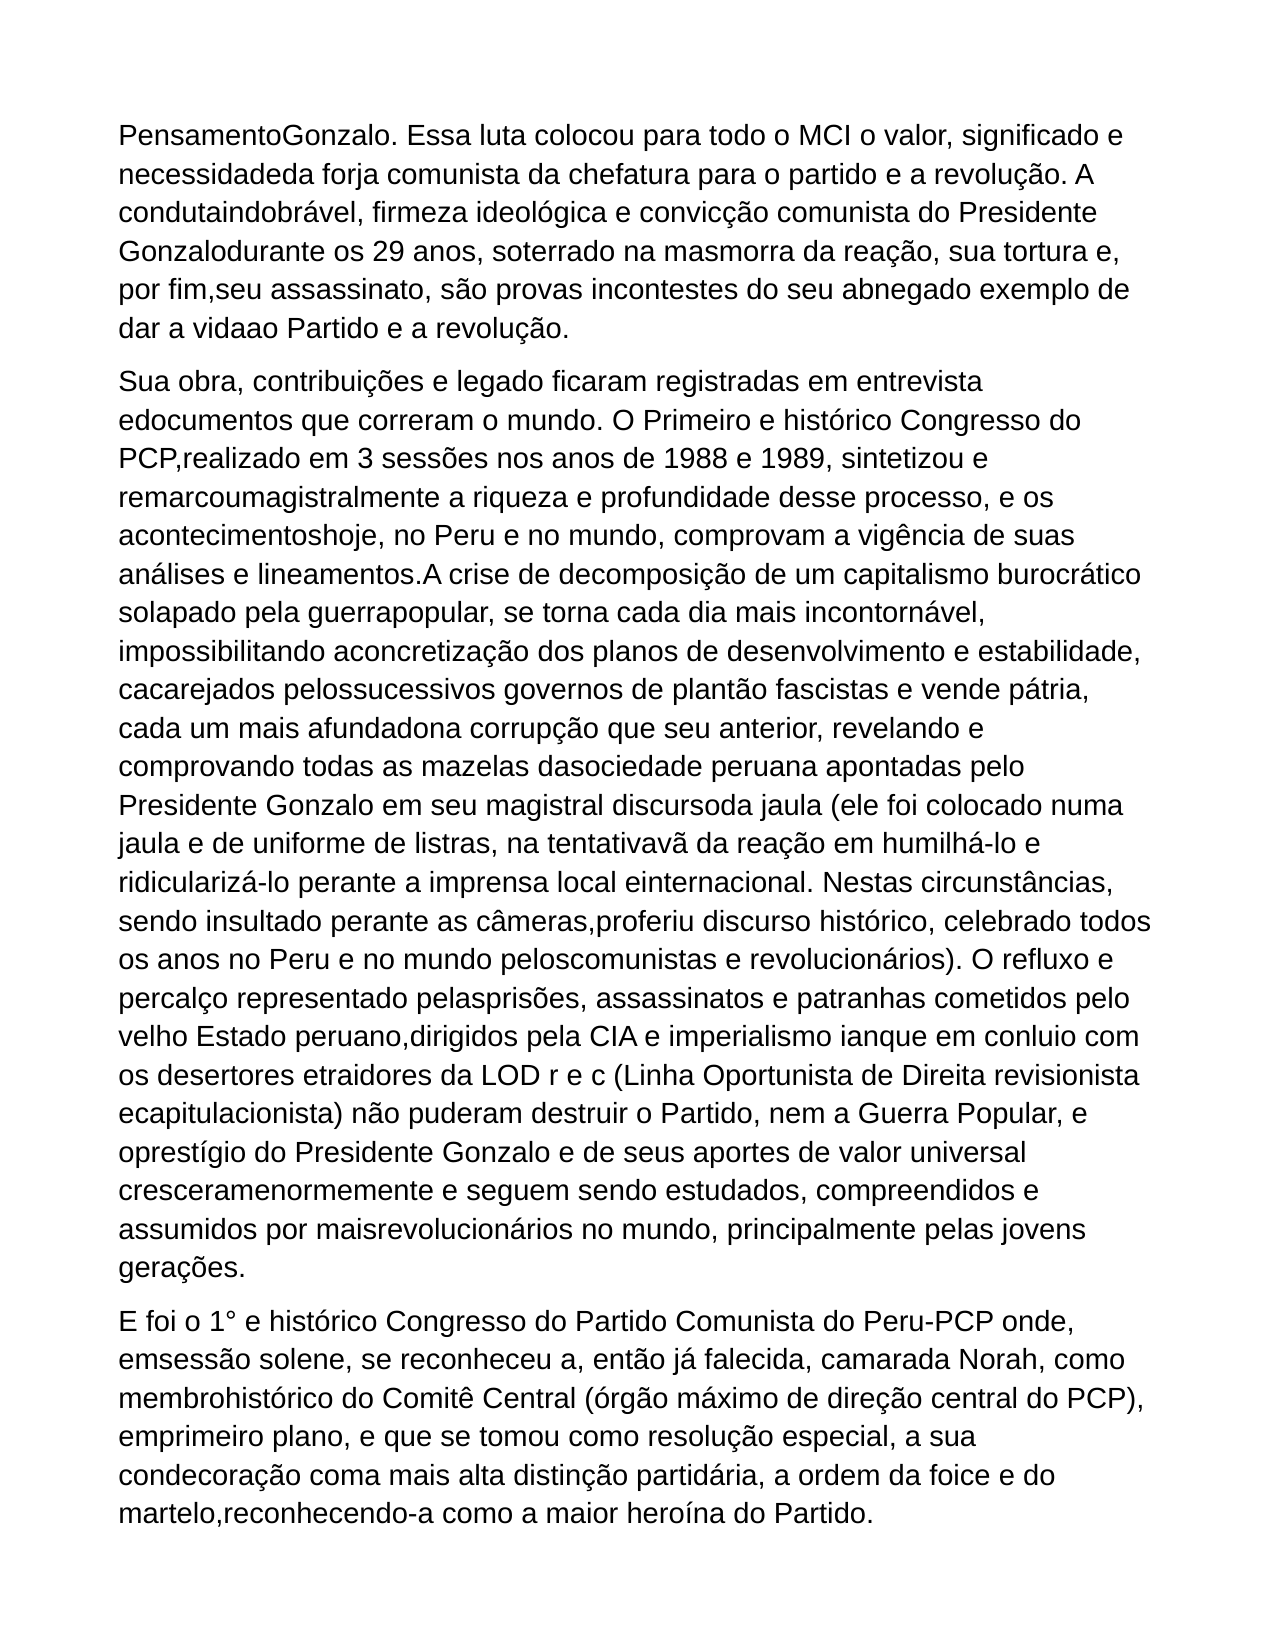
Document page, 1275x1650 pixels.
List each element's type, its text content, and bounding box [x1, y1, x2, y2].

text PensamentoGonzalo. Essa luta colocou para todo o MCI o valor, significado e necessidadeda forja comunista da chefatura para o partido e a revolução. A condutaindobrável, firmeza ideológica e convicção comunista do Presidente Gonzalodurante os 29 anos, soterrado na masmorra da reação, sua tortura e, por fim,seu assassinato, são provas incontestes do seu abnegado exemplo de dar a vidaao Partido e a revolução. [118, 118, 1157, 344]
text Sua obra, contribuições e legado ficaram registradas em entrevista edocumentos que correram o mundo. O Primeiro e histórico Congresso do PCP,realizado em 3 sessões nos anos de 1988 e 1989, sintetizou e remarcoumagistralmente a riqueza e profundidade desse processo, e os acontecimentoshoje, no Peru e no mundo, comprovam a vigência de suas análises e lineamentos.A crise de decomposição de um capitalismo burocrático solapado pela guerrapopular, se torna cada dia mais incontornável, impossibilitando aconcretização dos planos de desenvolvimento e estabilidade, cacarejados pelossucessivos governos de plantão fascistas e vende pátria, cada um mais afundadona corrupção que seu anterior, revelando e comprovando todas as mazelas dasociedade peruana apontadas pelo Presidente Gonzalo em seu magistral discursoda jaula (ele foi colocado numa jaula e de uniforme de listras, na tentativavã da reação em humilhá-lo e ridicularizá-lo perante a imprensa local einternacional. Nestas circunstâncias, sendo insultado perante as câmeras,proferiu discurso histórico, celebrado todos os anos no Peru e no mundo peloscomunistas e revolucionários). O refluxo e percalço representado pelasprisões, assassinatos e patranhas cometidos pelo velho Estado peruano,dirigidos pela CIA e imperialismo ianque em conluio com os desertores etraidores da LOD r e c (Linha Oportunista de Direita revisionista ecapitulacionista) não puderam destruir o Partido, nem a Guerra Popular, e oprestígio do Presidente Gonzalo e de seus aportes de valor universal cresceramenormemente e seguem sendo estudados, compreendidos e assumidos por maisrevolucionários no mundo, principalmente pelas jovens gerações. [118, 364, 1157, 1284]
text E foi o 1° e histórico Congresso do Partido Comunista do Peru-PCP onde, emsessão solene, se reconheceu a, então já falecida, camarada Norah, como membrohistórico do Comitê Central (órgão máximo de direção central do PCP), emprimeiro plano, e que se tomou como resolução especial, a sua condecoração coma mais alta distinção partidária, a ordem da foice e do martelo,reconhecendo-a como a maior heroína do Partido. [118, 1303, 1157, 1530]
